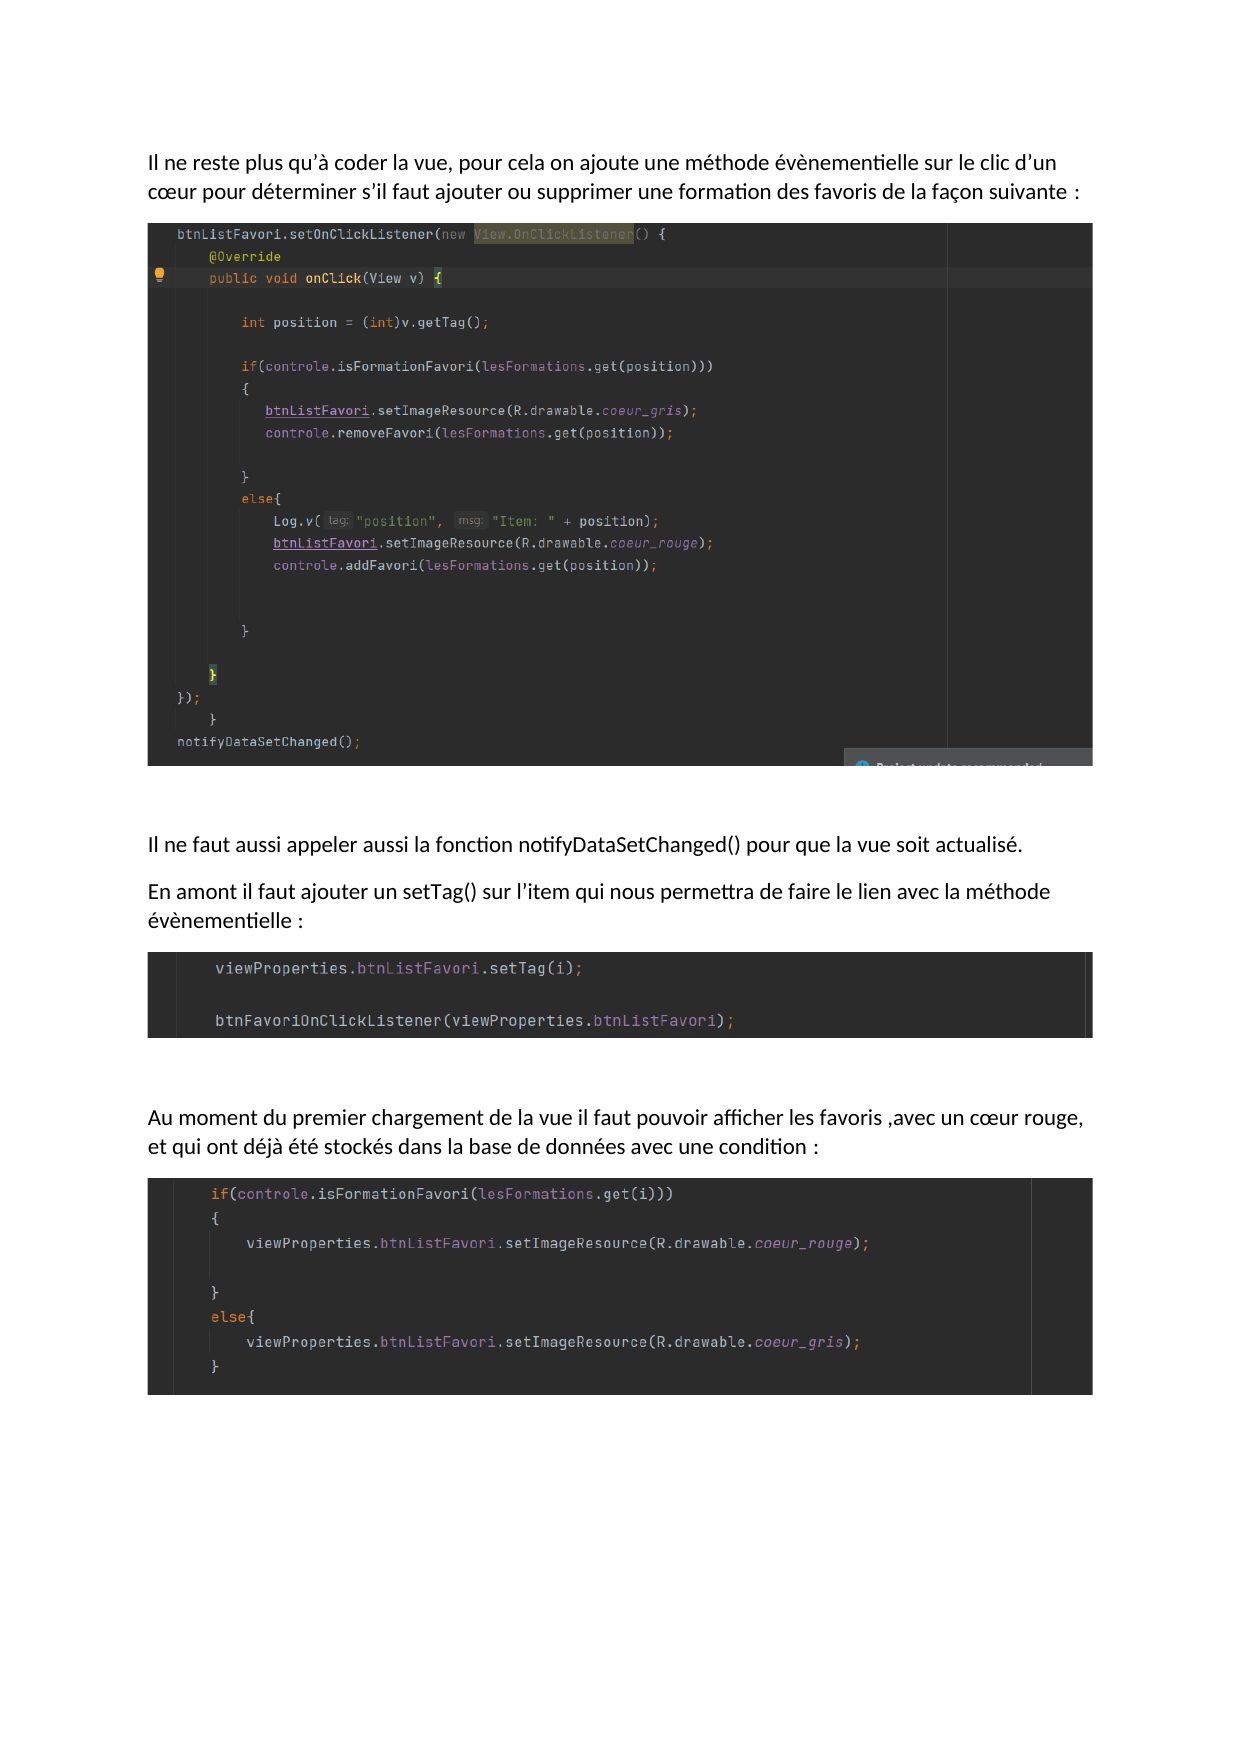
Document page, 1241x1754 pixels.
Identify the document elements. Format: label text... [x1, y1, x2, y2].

text Il ne reste plus qu’à coder la vue, pour cela on ajoute une méthode évènementielle sur le clic d’un cœur pour déterminer s’il faut ajouter ou supprimer une formation des favoris de la façon suivante : [148, 148, 1093, 205]
text En amont il faut ajouter un setTag() sur l’item qui nous permettra de faire le lien avec la méthode évènementielle : [148, 877, 1093, 934]
text Au moment du premier chargement de la vue il faut pouvoir afficher les favoris ,avec un cœur rouge, et qui ont déjà été stockés dans la base de données avec une condition : [148, 1103, 1093, 1160]
text Il ne faut aussi appeler aussi la fonction notifyDataSetChanged() pour que la vue soit actualisé. [148, 831, 1093, 858]
